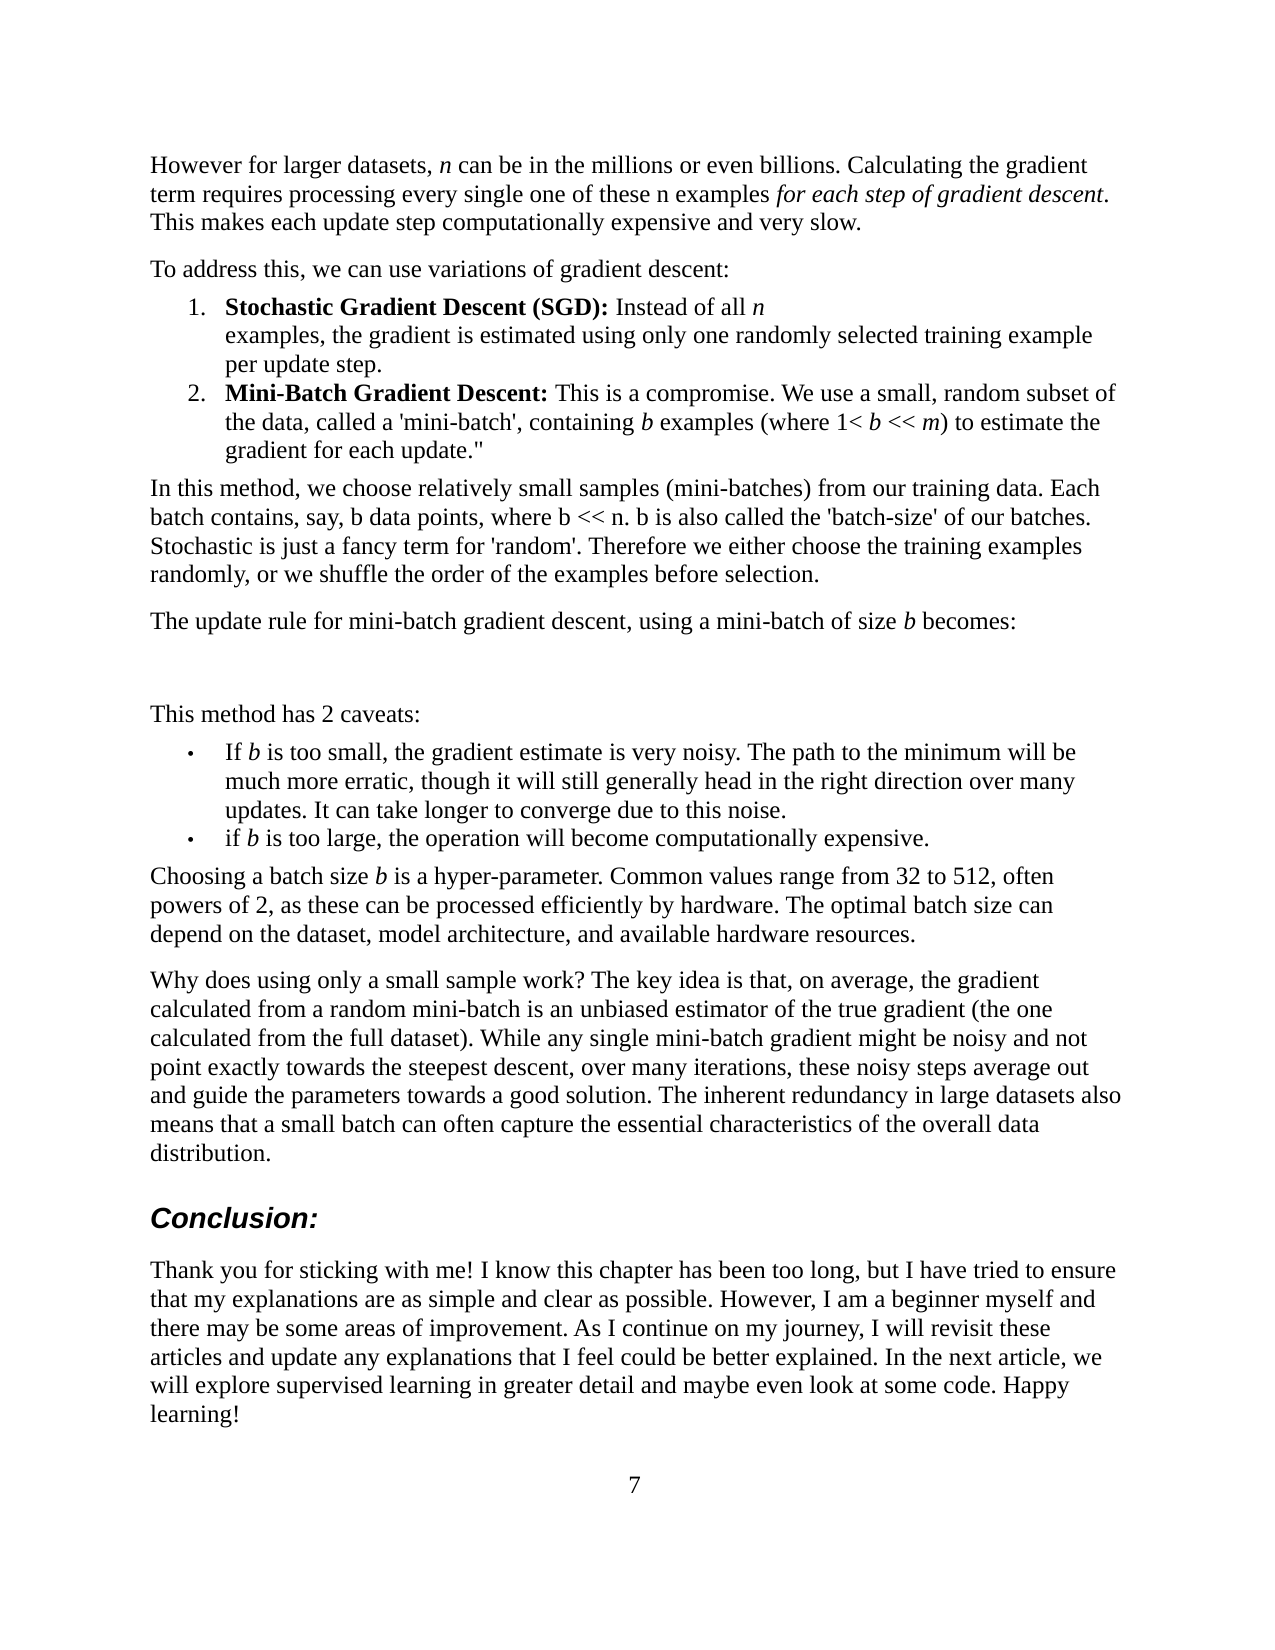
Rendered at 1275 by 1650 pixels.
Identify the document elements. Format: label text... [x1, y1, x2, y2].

list Stochastic Gradient Descent (SGD): Instead of all n examples, the gradient is estimated using only one randomly selected training example per update step. [187, 292, 1125, 378]
text Why does using only a small sample work? The key idea is that, on average, the gradient calculated from a random mini-batch is an unbiased estimator of the true gradient (the one calculated from the full dataset). While any single mini-batch gradient might be noisy and not point exactly towards the steepest descent, over many iterations, these noisy steps average out and guide the parameters towards a good solution. The inherent redundancy in large datasets also means that a small batch can often capture the essential characteristics of the overall data distribution. [150, 965, 1125, 1167]
text The update rule for mini-batch gradient descent, using a mini-batch of size b becomes: [150, 606, 1125, 635]
list If b is too small, the gradient estimate is very noisy. The path to the minimum will be much more erratic, though it will still generally head in the right direction over many updates. It can take longer to converge due to this noise. [187, 737, 1125, 823]
text In this method, we choose relatively small samples (mini-batches) from our training data. Each batch contains, say, b data points, where b << n. b is also called the 'batch-size' of our batches. Stochastic is just a fancy term for 'random'. Therefore we either choose the training examples randomly, or we shuffle the order of the examples before selection. [150, 473, 1125, 588]
text However for larger datasets, n can be in the millions or even billions. Calculating the gradient term requires processing every single one of these n examples for each step of gradient descent. This makes each update step computationally expensive and very slow. [150, 150, 1125, 236]
subtitle Conclusion: [150, 1201, 1125, 1234]
text Choosing a batch size b is a hyper-parameter. Common values range from 32 to 512, often powers of 2, as these can be processed efficiently by hardware. The optimal batch size can depend on the dataset, model architecture, and available hardware resources. [150, 861, 1125, 947]
text Thank you for sticking with me! I know this chapter has been too long, but I have tried to ensure that my explanations are as simple and clear as possible. However, I am a beginner myself and there may be some areas of improvement. As I continue on my journey, I will revisit these articles and update any explanations that I feel could be better explained. In the next article, we will explore supervised learning in greater detail and maybe even look at some code. Happy learning! [150, 1256, 1125, 1428]
text This method has 2 caveats: [150, 699, 1125, 728]
list if b is too large, the operation will become computationally expensive. [187, 823, 1125, 852]
text To address this, we can use variations of gradient descent: [150, 254, 1125, 283]
list Mini-Batch Gradient Descent: This is a compromise. We use a small, random subset of the data, called a 'mini-batch', containing b examples (where 1< b << m) to estimate the gradient for each update." [187, 378, 1125, 464]
